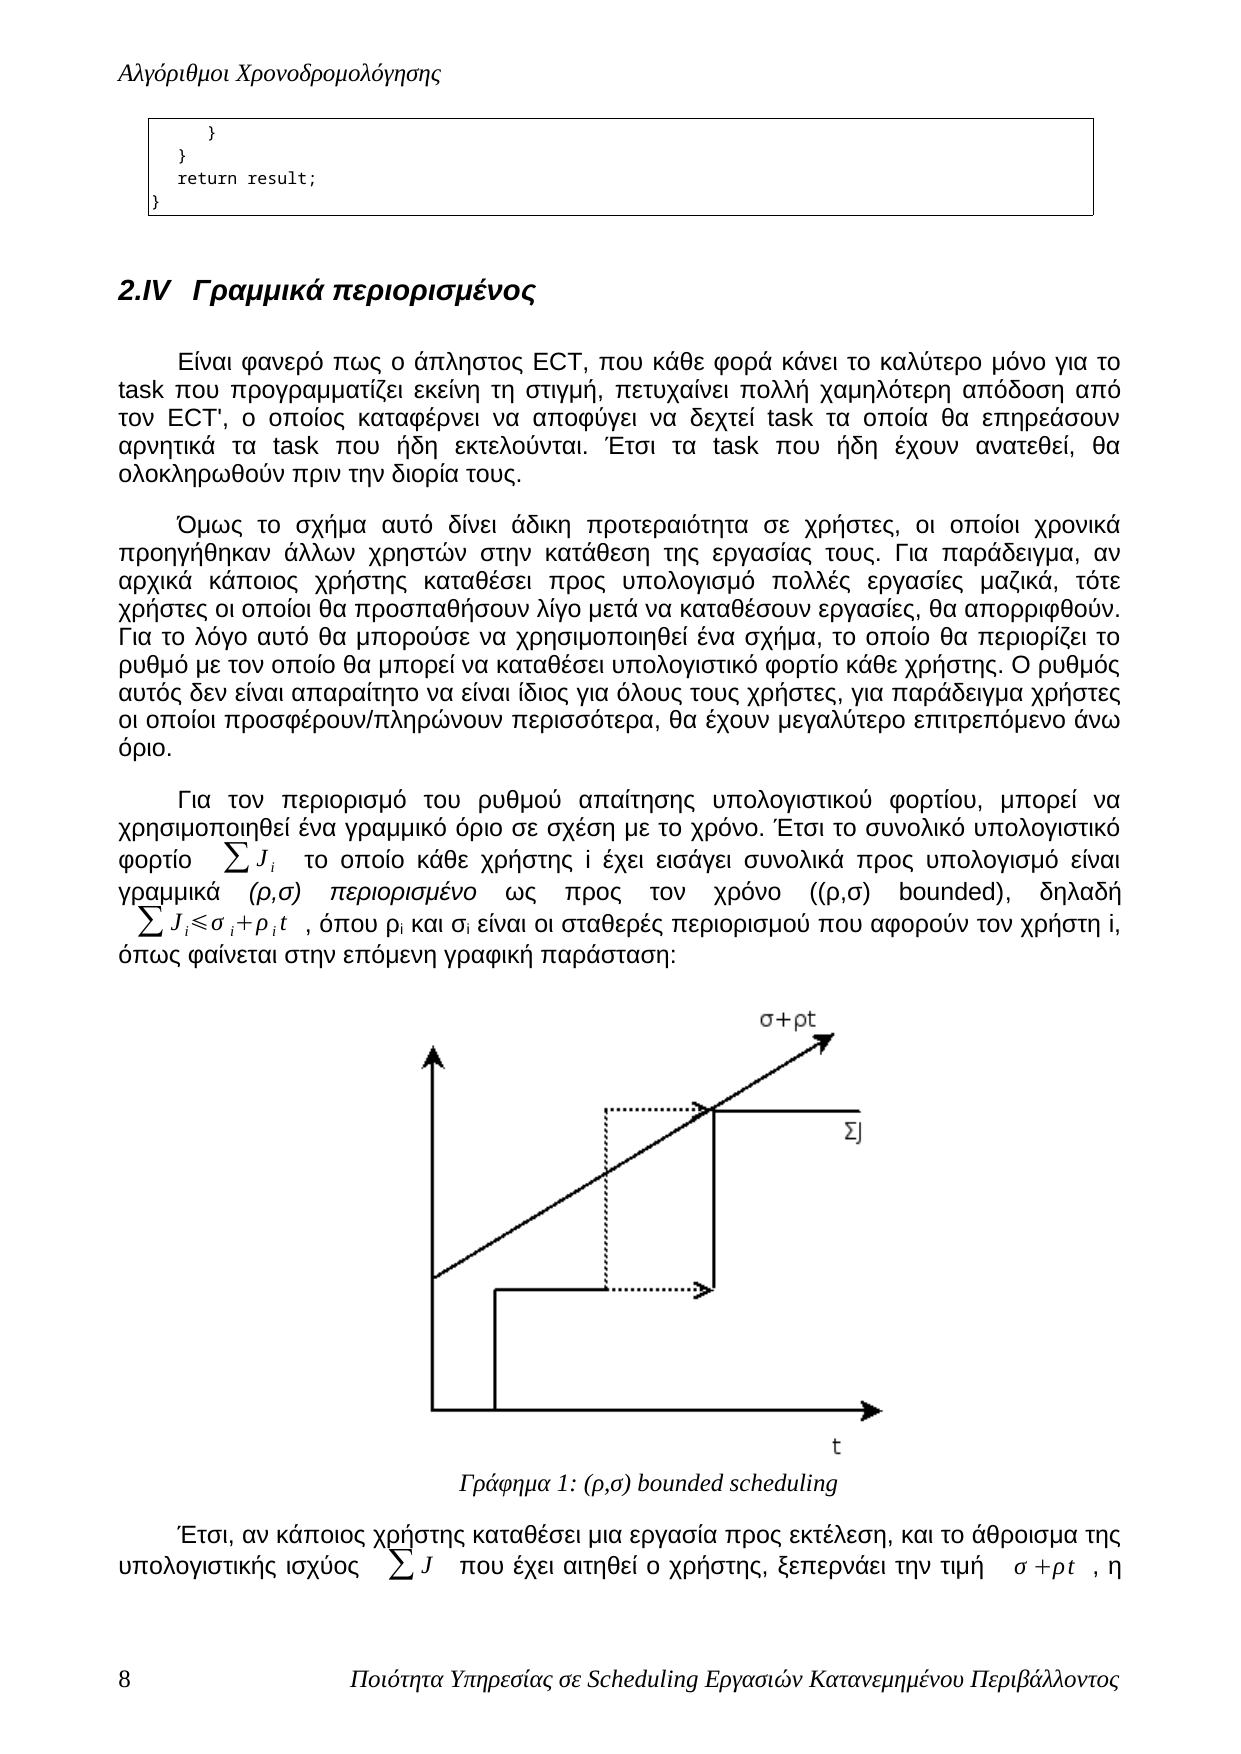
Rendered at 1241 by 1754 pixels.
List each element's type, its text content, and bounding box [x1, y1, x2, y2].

text } [149, 186, 1093, 215]
text } [149, 119, 1093, 141]
text return result; [149, 163, 1093, 186]
text Έτσι, αν κάποιος χρήστης καταθέσει μια εργασία προς εκτέλεση, και το άθροισμα της υπολογιστικής ισχύος που έχει αιτηθεί ο χρήστης, ξεπερνάει την τιμή , η εργασία θα περιμένει για να χρονοπρογραμματιστεί μέχρι που το ξεπεράσει το . [118, 1521, 1122, 1583]
text Για τον περιορισμό του ρυθμού απαίτησης υπολογιστικού φορτίου, μπορεί να χρησιμοποιηθεί ένα γραμμικό όριο σε σχέση με το χρόνο. Έτσι το συνολικό υπολογιστικό φορτίο το οποίο κάθε χρήστης i έχει εισάγει συνολικά προς υπολογισμό είναι γραμμικά (ρ,σ) περιορισμένο ως προς τον χρόνο ((ρ,σ) bounded), δηλαδή , όπου ρi και σi είναι οι σταθερές περιορισμού που αφορούν τον χρήστη i, όπως φαίνεται στην επόμενη γραφική παράσταση: [118, 786, 1122, 969]
text Όμως το σχήμα αυτό δίνει άδικη προτεραιότητα σε χρήστες, οι οποίοι χρονικά προηγήθηκαν άλλων χρηστών στην κατάθεση της εργασίας τους. Για παράδειγμα, αν αρχικά κάποιος χρήστης καταθέσει προς υπολογισμό πολλές εργασίες μαζικά, τότε χρήστες οι οποίοι θα προσπαθήσουν λίγο μετά να καταθέσουν εργασίες, θα απορριφθούν. Για το λόγο αυτό θα μπορούσε να χρησιμοποιηθεί ένα σχήμα, το οποίο θα περιορίζει το ρυθμό με τον οποίο θα μπορεί να καταθέσει υπολογιστικό φορτίο κάθε χρήστης. Ο ρυθμός αυτός δεν είναι απαραίτητο να είναι ίδιος για όλους τους χρήστες, για παράδειγμα χρήστες οι οποίοι προσφέρουν/πληρώνουν περισσότερα, θα έχουν μεγαλύτερο επιτρεπόμενο άνω όριο. [118, 511, 1122, 762]
picture [417, 1005, 883, 1470]
text Είναι φανερό πως ο άπληστος ECT, που κάθε φορά κάνει το καλύτερο μόνο για το task που προγραμματίζει εκείνη τη στιγμή, πετυχαίνει πολλή χαμηλότερη απόδοση από τον ECT', ο οποίος καταφέρνει να αποφύγει να δεχτεί task τα οποία θα επηρεάσουν αρνητικά τα task που ήδη εκτελούνται. Έτσι τα task που ήδη έχουν ανατεθεί, θα ολοκληρωθούν πριν την διορία τους. [118, 348, 1122, 487]
subtitle Γραμμικά περιορισμένος [118, 274, 1122, 307]
text Γράφημα 1: (ρ,σ) bounded scheduling [417, 1470, 882, 1497]
text } [149, 141, 1093, 163]
